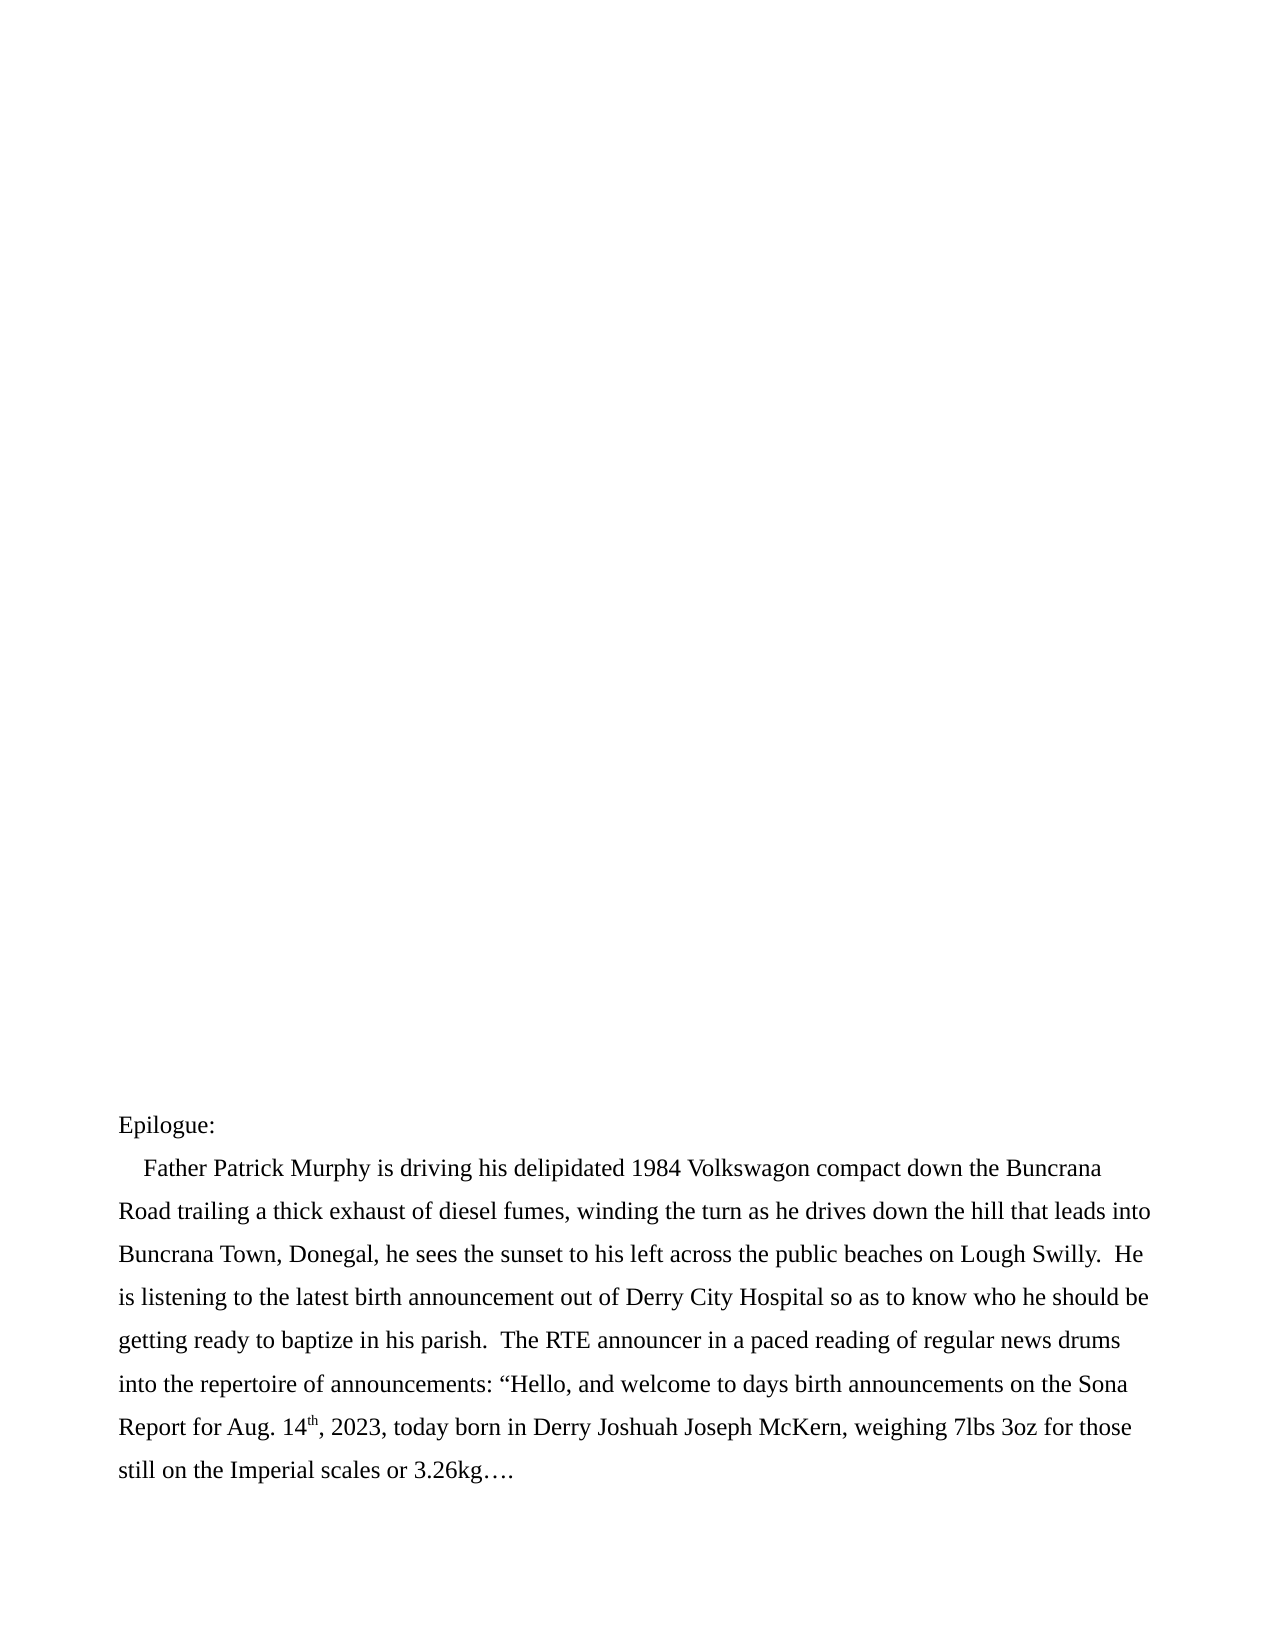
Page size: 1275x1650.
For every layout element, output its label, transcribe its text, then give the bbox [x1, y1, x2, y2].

text Epilogue: [118, 118, 1157, 1139]
text Father Patrick Murphy is driving his delipidated 1984 Volkswagon compact down the Buncrana Road trailing a thick exhaust of diesel fumes, winding the turn as he drives down the hill that leads into Buncrana Town, Donegal, he sees the sunset to his left across the public beaches on Lough Swilly. He is listening to the latest birth announcement out of Derry City Hospital so as to know who he should be getting ready to baptize in his parish. The RTE announcer in a paced reading of regular news drums into the repertoire of announcements: “Hello, and welcome to days birth announcements on the Sona Report for Aug. 14th, 2023, today born in Derry Joshuah Joseph McKern, weighing 7lbs 3oz for those still on the Imperial scales or 3.26kg…. [118, 1153, 1157, 1484]
